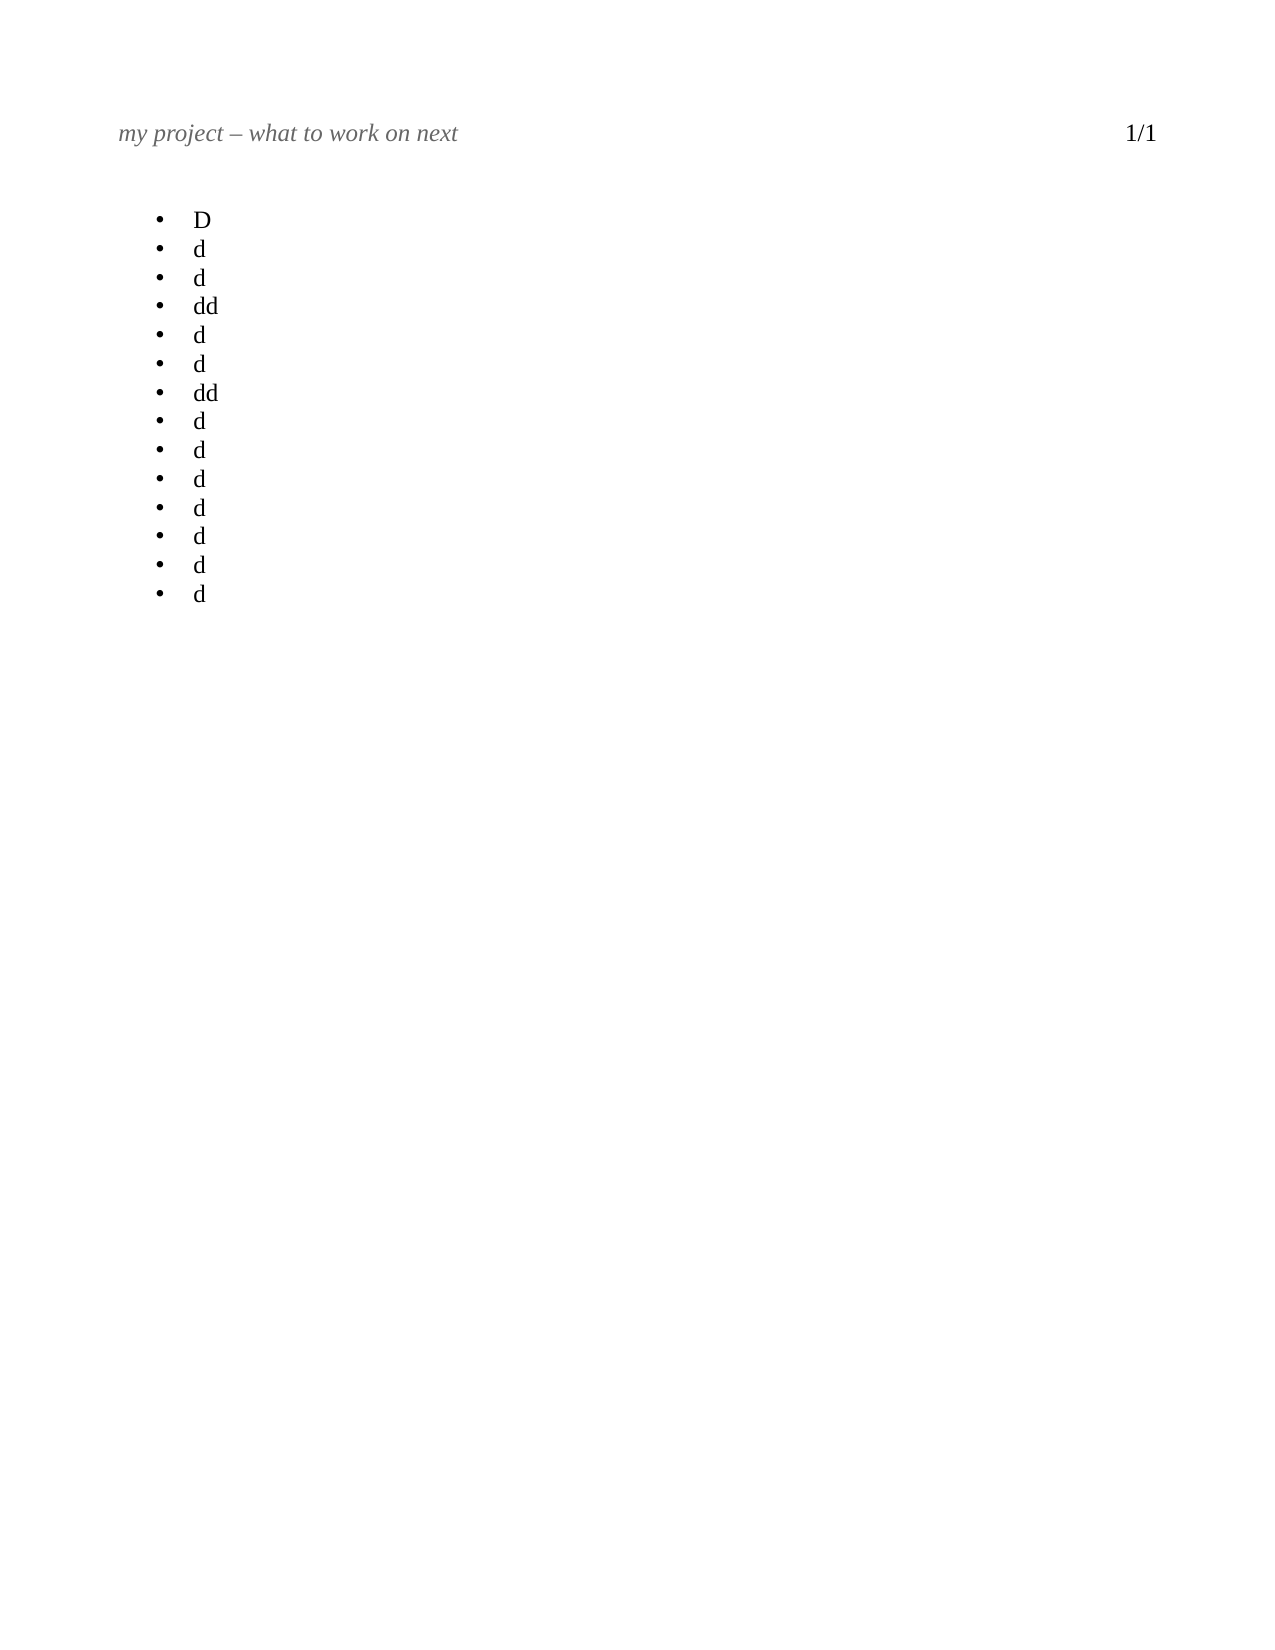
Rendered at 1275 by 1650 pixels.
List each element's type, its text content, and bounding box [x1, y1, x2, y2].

list dd [156, 378, 1157, 406]
list d [156, 263, 1157, 291]
list d [156, 550, 1157, 579]
list dd [156, 291, 1157, 320]
list d [156, 349, 1157, 378]
list d [156, 234, 1157, 263]
list d [156, 464, 1157, 493]
list d [156, 521, 1157, 550]
list D [156, 205, 1157, 234]
list d [156, 406, 1157, 435]
list d [156, 435, 1157, 464]
list d [156, 579, 1157, 608]
list d [156, 320, 1157, 349]
list d [156, 493, 1157, 521]
